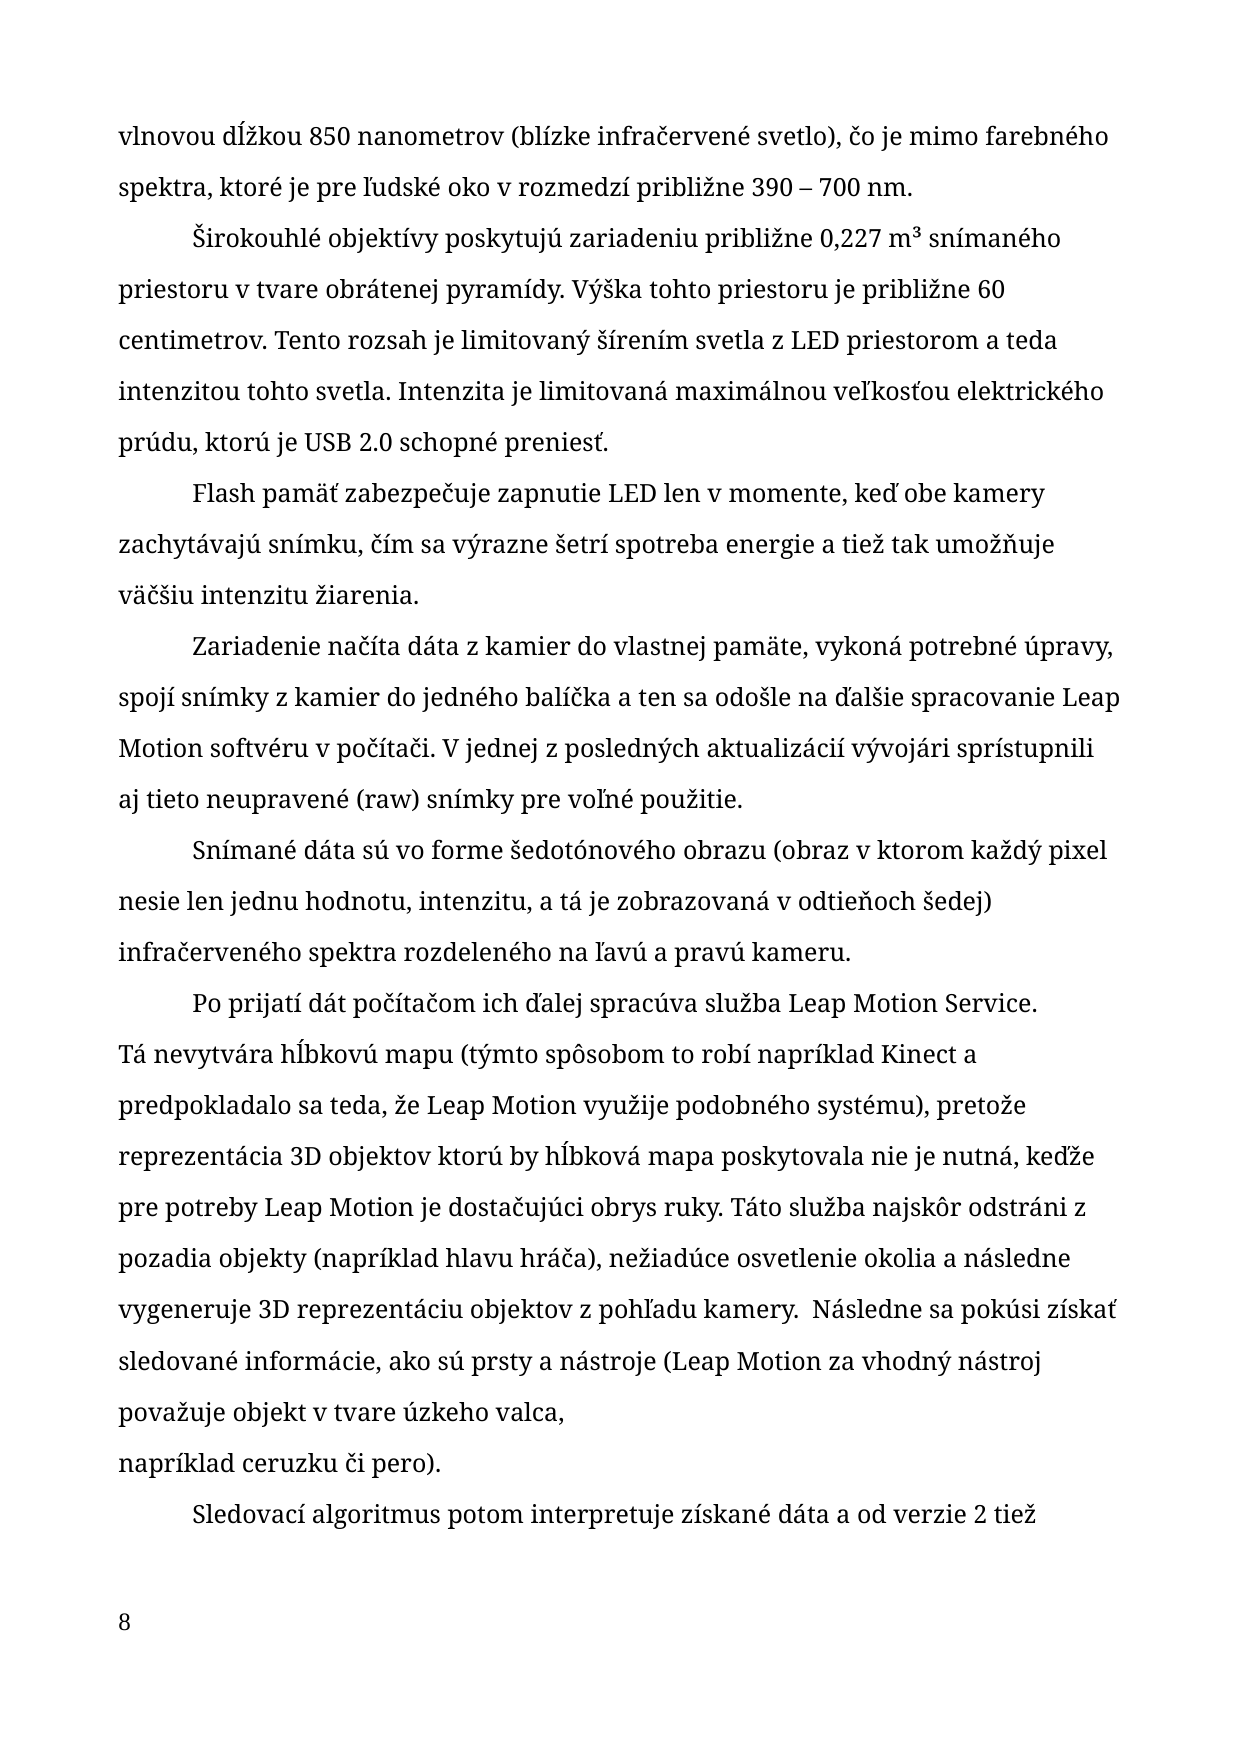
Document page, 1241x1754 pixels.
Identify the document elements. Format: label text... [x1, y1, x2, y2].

list vlnovou dĺžkou 850 nanometrov (blízke infračervené svetlo), čo je mimo farebného spektra, ktoré je pre ľudské oko v rozmedzí približne 390 – 700 nm. [118, 118, 1122, 203]
list Širokouhlé objektívy poskytujú zariadeniu približne 0,227 m³ snímaného priestoru v tvare obrátenej pyramídy. Výška tohto priestoru je približne 60 centimetrov. Tento rozsah je limitovaný šírením svetla z LED priestorom a teda intenzitou tohto svetla. Intenzita je limitovaná maximálnou veľkosťou elektrického prúdu, ktorú je USB 2.0 schopné preniesť. [118, 220, 1122, 458]
list Flash pamäť zabezpečuje zapnutie LED len v momente, keď obe kamery zachytávajú snímku, čím sa výrazne šetrí spotreba energie a tiež tak umožňuje väčšiu intenzitu žiarenia. [118, 475, 1122, 612]
list Snímané dáta sú vo forme šedotónového obrazu (obraz v ktorom každý pixel nesie len jednu hodnotu, intenzitu, a tá je zobrazovaná v odtieňoch šedej) infračerveného spektra rozdeleného na ľavú a pravú kameru. [118, 833, 1122, 969]
list Sledovací algoritmus potom interpretuje získané dáta a od verzie 2 tiež [118, 1496, 1122, 1530]
list napríklad ceruzku či pero). [118, 1445, 1122, 1479]
list Po prijatí dát počítačom ich ďalej spracúva služba Leap Motion Service. [118, 986, 1122, 1020]
list Tá nevytvára hĺbkovú mapu (týmto spôsobom to robí napríklad Kinect a predpokladalo sa teda, že Leap Motion využije podobného systému), pretože reprezentácia 3D objektov ktorú by hĺbková mapa poskytovala nie je nutná, keďže pre potreby Leap Motion je dostačujúci obrys ruky. Táto služba najskôr odstráni z pozadia objekty (napríklad hlavu hráča), nežiadúce osvetlenie okolia a následne vygeneruje 3D reprezentáciu objektov z pohľadu kamery. Následne sa pokúsi získať sledované informácie, ako sú prsty a nástroje (Leap Motion za vhodný nástroj považuje objekt v tvare úzkeho valca, [118, 1037, 1122, 1428]
list Zariadenie načíta dáta z kamier do vlastnej pamäte, vykoná potrebné úpravy, spojí snímky z kamier do jedného balíčka a ten sa odošle na ďalšie spracovanie Leap Motion softvéru v počítači. V jednej z posledných aktualizácií vývojári sprístupnili aj tieto neupravené (raw) snímky pre voľné použitie. [118, 628, 1122, 816]
